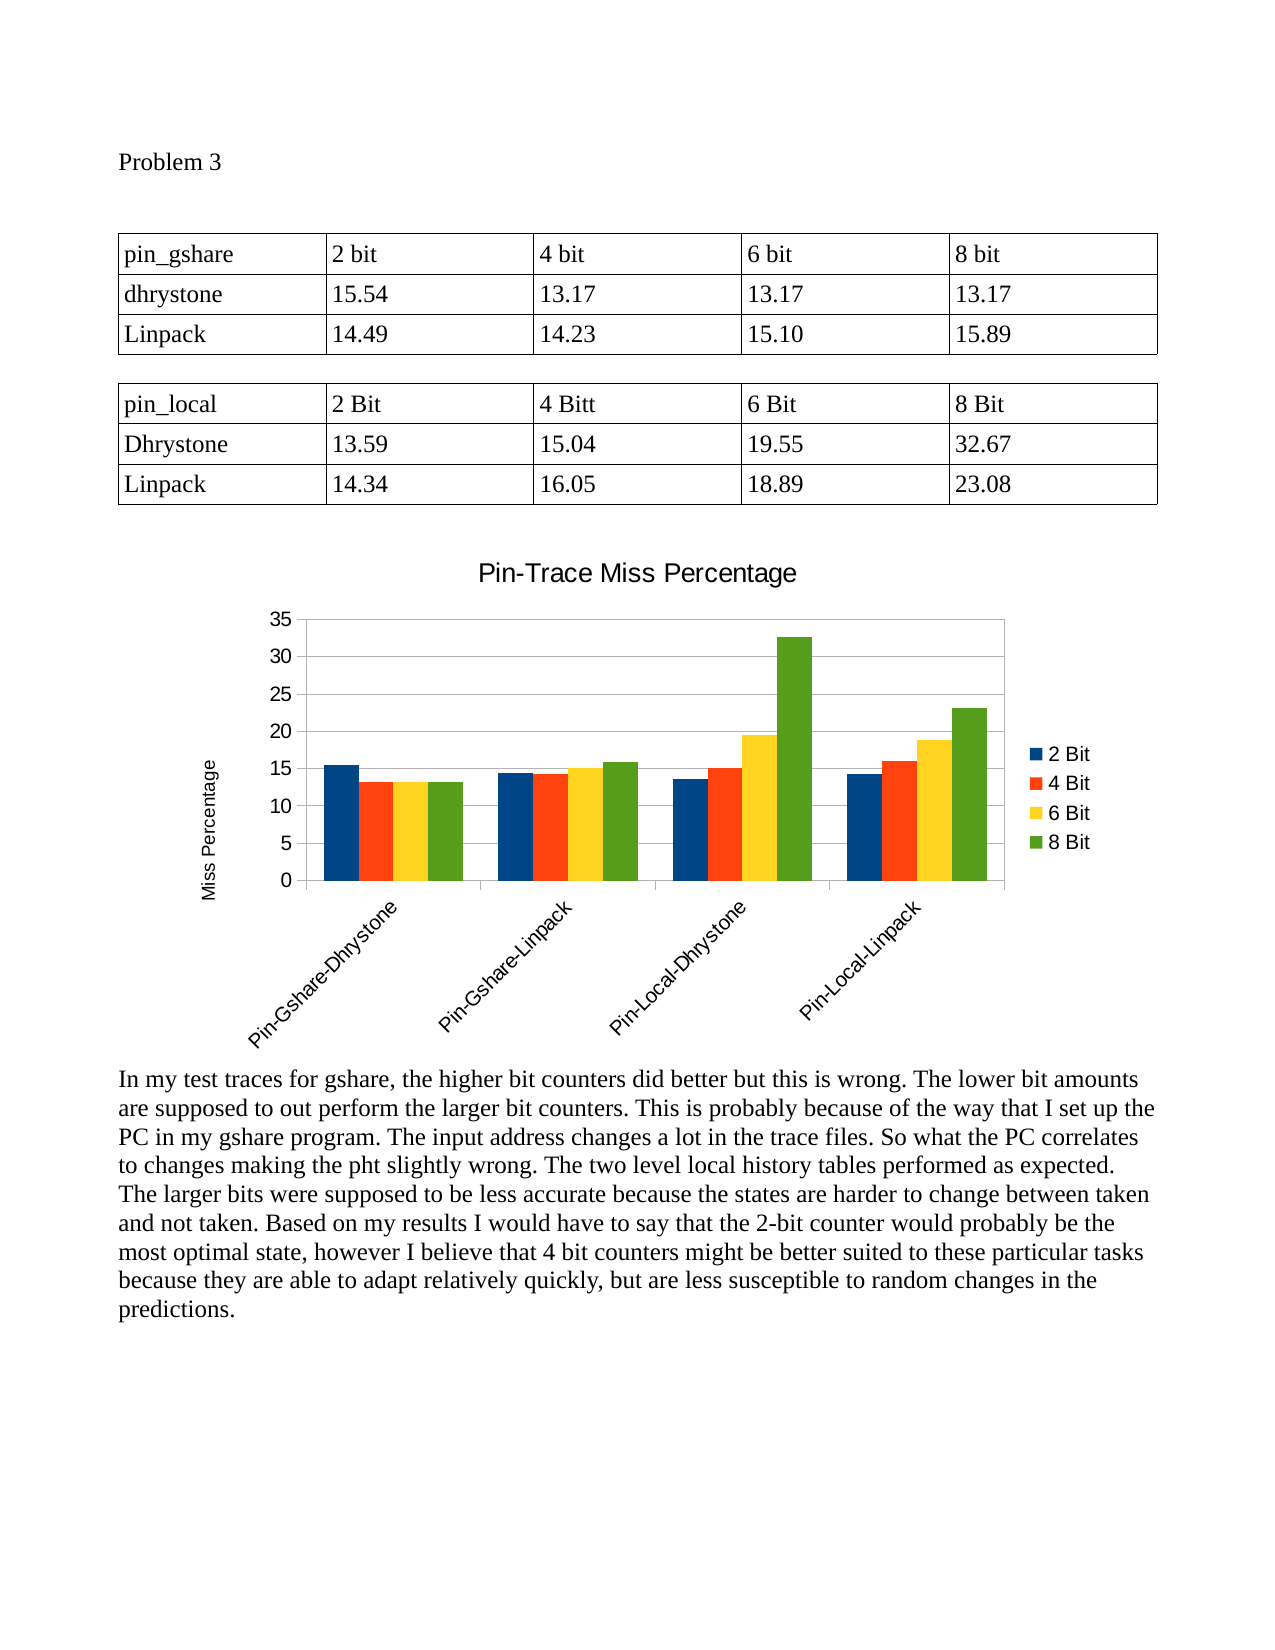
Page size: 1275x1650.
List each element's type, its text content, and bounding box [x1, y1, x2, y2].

table_cell 15.54 [327, 275, 533, 314]
table_cell 14.49 [327, 315, 533, 354]
table_cell 18.89 [742, 465, 949, 504]
table_cell 16.05 [534, 465, 741, 504]
table_cell 32.67 [950, 424, 1157, 463]
table_header 4 Bitt [534, 384, 741, 423]
table_header 6 Bit [742, 384, 949, 423]
table_cell Linpack [119, 315, 326, 354]
table_header 8 bit [950, 234, 1157, 273]
table_cell 23.08 [950, 465, 1157, 504]
table_header 4 bit [534, 234, 741, 273]
table_header pin_local [119, 384, 326, 423]
table_cell 15.04 [534, 424, 741, 463]
table_cell Linpack [119, 465, 326, 504]
table_cell 15.10 [742, 315, 949, 354]
table_cell 13.17 [950, 275, 1157, 314]
table_header 8 Bit [950, 384, 1157, 423]
table_cell 19.55 [742, 424, 949, 463]
text In my test traces for gshare, the higher bit counters did better but this is wrong. The lower bit amounts are supposed to out perform the larger bit counters. This is probably because of the way that I set up the PC in my gshare program. The input address changes a lot in the trace files. So what the PC correlates to changes making the pht slightly wrong. The two level local history tables performed as expected. The larger bits were supposed to be less accurate because the states are harder to change between taken and not taken. Based on my results I would have to say that the 2-bit counter would probably be the most optimal state, however I believe that 4 bit counters might be better suited to these particular tasks because they are able to adapt relatively quickly, but are less susceptible to random changes in the predictions. [118, 533, 1157, 1323]
table_cell 13.17 [534, 275, 741, 314]
table_cell 13.59 [327, 424, 533, 463]
table_cell 13.17 [742, 275, 949, 314]
table_cell 15.89 [950, 315, 1157, 354]
table_header 2 Bit [327, 384, 533, 423]
table_cell 14.34 [327, 465, 533, 504]
table_cell Dhrystone [119, 424, 326, 463]
table_header 6 bit [742, 234, 949, 273]
table_cell dhrystone [119, 275, 326, 314]
table_cell 14.23 [534, 315, 741, 354]
table_header pin_gshare [119, 234, 326, 273]
text Problem 3 [118, 147, 1157, 176]
table_header 2 bit [327, 234, 533, 273]
